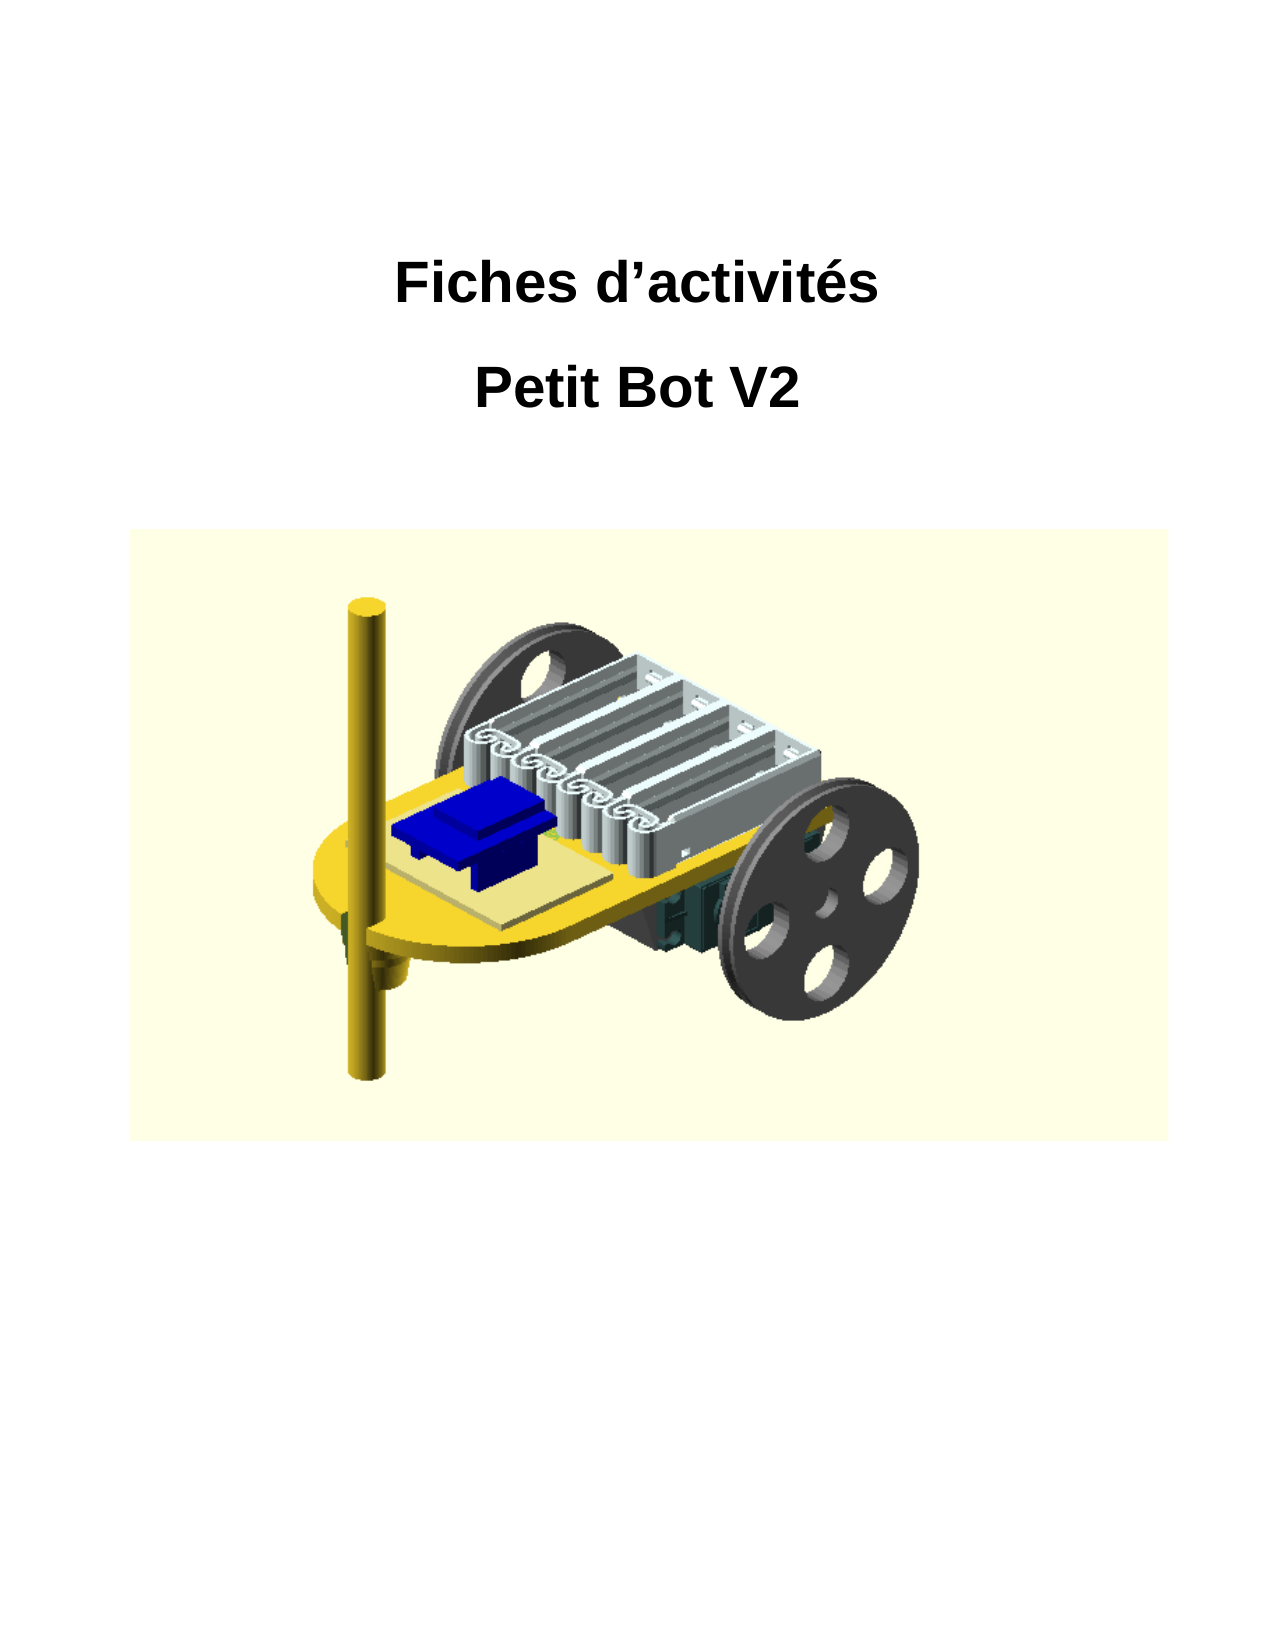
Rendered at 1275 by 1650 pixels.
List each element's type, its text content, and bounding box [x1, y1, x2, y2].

picture [129, 529, 1169, 1141]
title Petit Bot V2 [118, 352, 1157, 419]
title Fiches d’activités [118, 248, 1157, 315]
